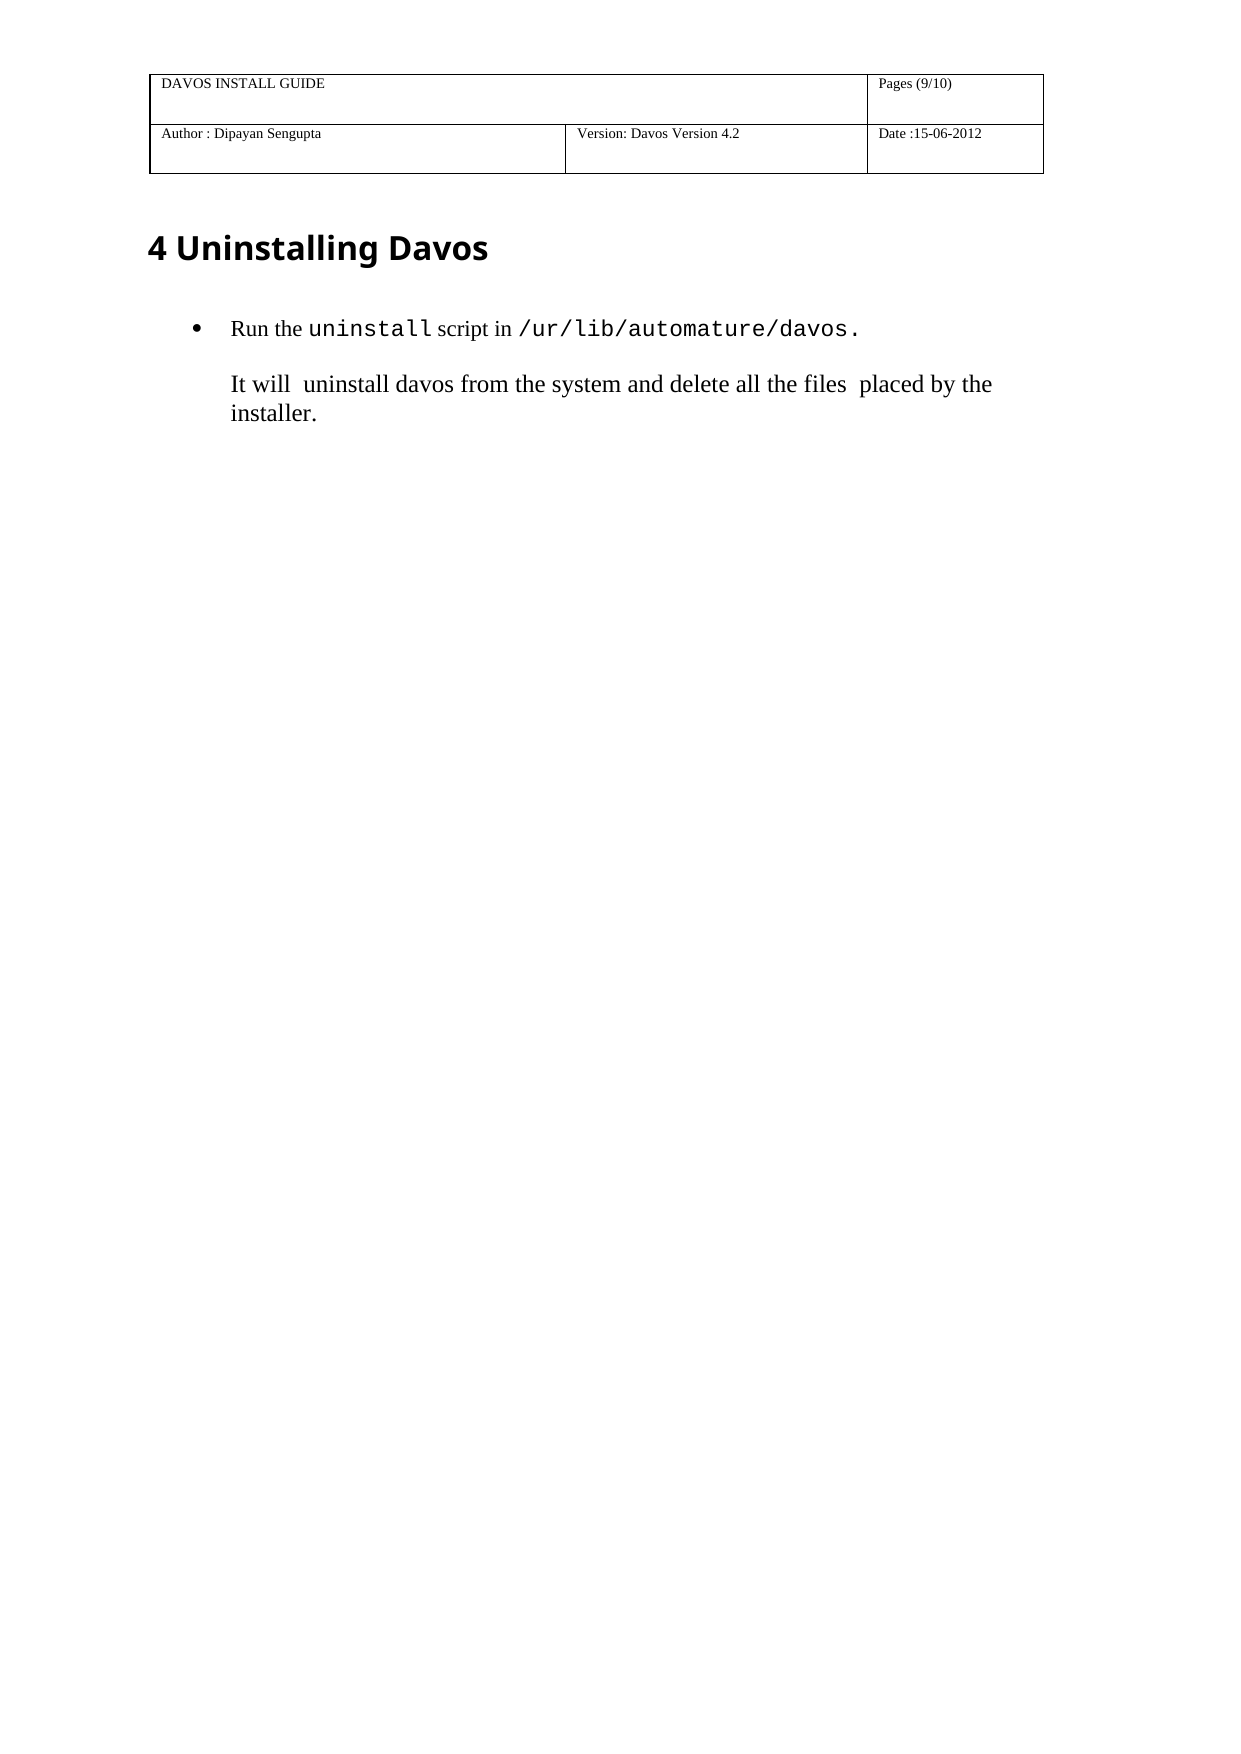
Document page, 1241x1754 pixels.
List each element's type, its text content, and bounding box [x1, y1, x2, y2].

list It will uninstall davos from the system and delete all the files placed by the installer. [193, 369, 1050, 427]
subtitle Uninstalling Davos [148, 224, 1050, 270]
list Run the uninstall script in /ur/lib/automature/davos. [193, 315, 1050, 343]
